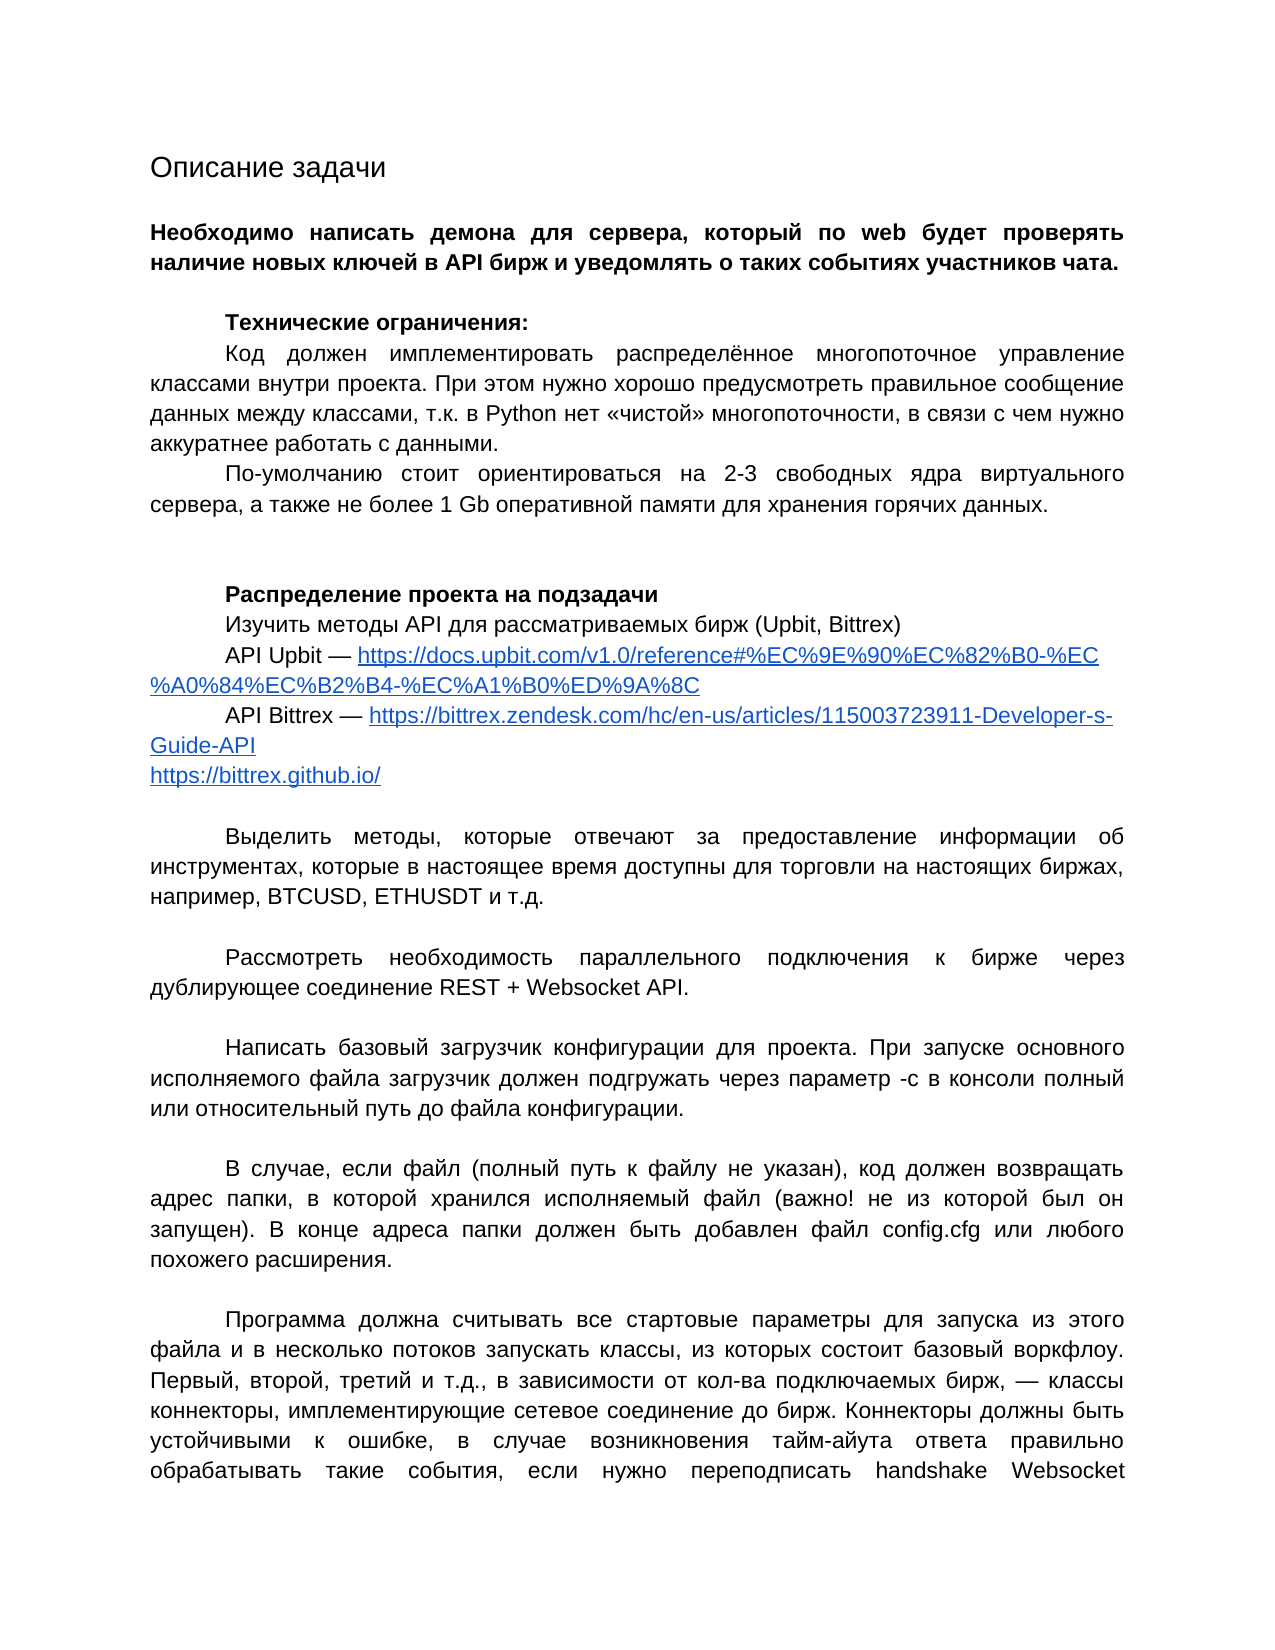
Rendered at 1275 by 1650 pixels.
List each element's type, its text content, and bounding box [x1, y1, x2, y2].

text Выделить методы, которые отвечают за предоставление информации об инструментах, которые в настоящее время доступны для торговли на настоящих биржах, например, BTCUSD, ETHUSDT и т.д. [150, 823, 1125, 910]
text В случае, если файл (полный путь к файлу не указан), код должен возвращать адрес папки, в которой хранился исполняемый файл (важно! не из которой был он запущен). В конце адреса папки должен быть добавлен файл config.cfg или любого похожего расширения. [150, 1125, 1125, 1272]
text https://bittrex.github.io/ [150, 762, 1125, 789]
text Технические ограничения: [150, 309, 1125, 336]
text Изучить методы API для рассматриваемых бирж (Upbit, Bittrex) [150, 611, 1125, 638]
text Программа должна считывать все стартовые параметры для запуска из этого файла и в несколько потоков запускать классы, из которых состоит базовый воркфлоу. Первый, второй, третий и т.д., в зависимости от кол-ва подключаемых бирж, — классы коннекторы, имплементирующие сетевое соединение до бирж. Коннекторы должны быть устойчивыми к ошибке, в случае возникновения тайм-айута ответа правильно обрабатывать такие события, если нужно переподписать handshake Websocket [150, 1306, 1125, 1484]
text API Bittrex — https://bittrex.zendesk.com/hc/en-us/articles/115003723911-Developer-s-Guide-API [150, 702, 1125, 759]
text Описание задачи [150, 150, 1125, 183]
text Код должен имплементировать распределённое многопоточное управление классами внутри проекта. При этом нужно хорошо предусмотреть правильное сообщение данных между классами, т.к. в Python нет «чистой» многопоточности, в связи с чем нужно аккуратнее работать с данными. [150, 339, 1125, 457]
text Рассмотреть необходимость параллельного подключения к бирже через дублирующее соединение REST + Websocket API. [150, 944, 1125, 1000]
text Распределение проекта на подзадачи [150, 581, 1125, 608]
text Написать базовый загрузчик конфигурации для проекта. При запуске основного исполняемого файла загрузчик должен подгружать через параметр -с в консоли полный или относительный путь до файла конфигурации. [150, 1034, 1125, 1121]
text API Upbit — https://docs.upbit.com/v1.0/reference#%EC%9E%90%EC%82%B0-%EC%A0%84%EC%B2%B4-%EC%A1%B0%ED%9A%8C [150, 642, 1125, 698]
text Необходимо написать демона для сервера, который по web будет проверять наличие новых ключей в API бирж и уведомлять о таких событиях участников чата. [150, 219, 1125, 275]
text По-умолчанию стоит ориентироваться на 2-3 свободных ядра виртуального сервера, а также не более 1 Gb оперативной памяти для хранения горячих данных. [150, 460, 1125, 517]
